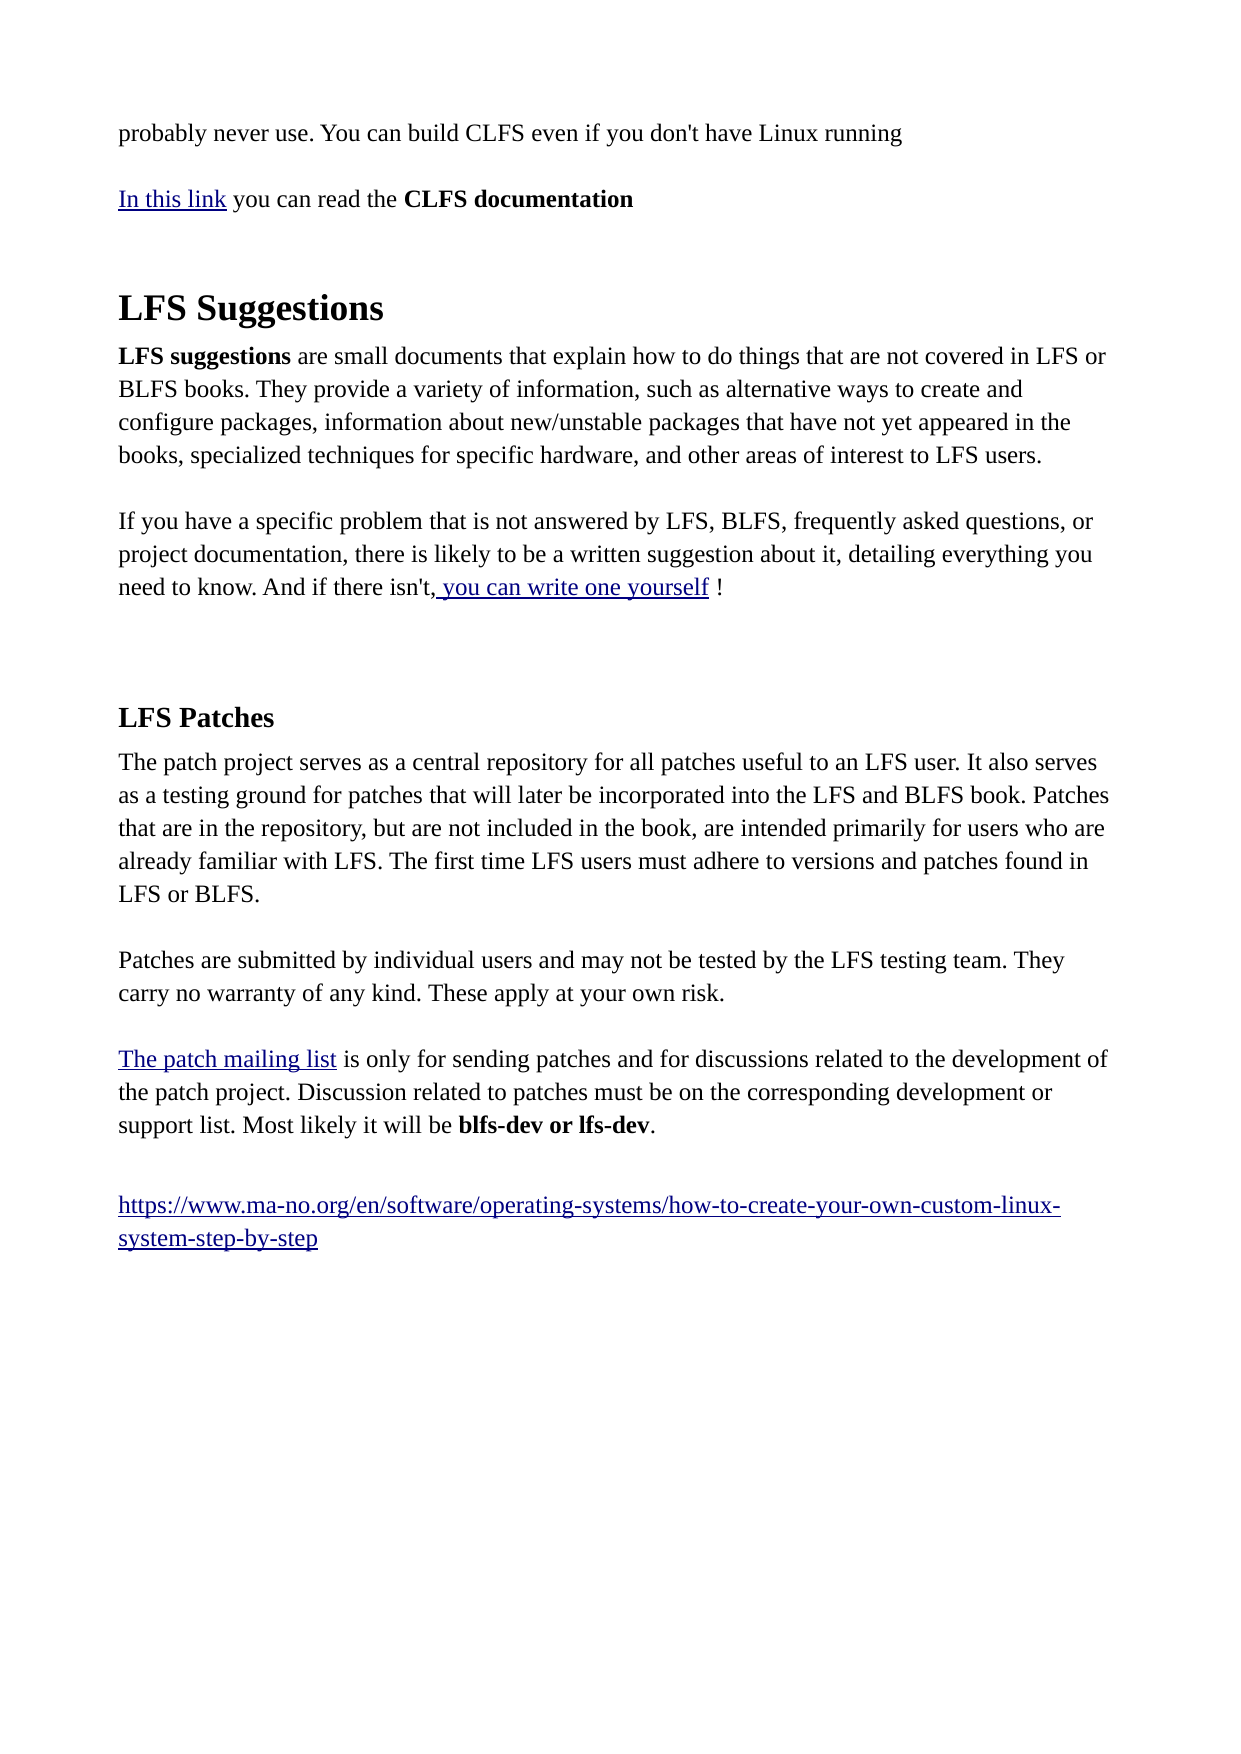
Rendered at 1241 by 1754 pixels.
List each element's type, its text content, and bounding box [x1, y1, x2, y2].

text https://www.ma-no.org/en/software/operating-systems/how-to-create-your-own-custom-linux-system-step-by-step [118, 1191, 1122, 1252]
text The patch project serves as a central repository for all patches useful to an LFS user. It also serves as a testing ground for patches that will later be incorporated into the LFS and BLFS book. Patches that are in the repository, but are not included in the book, are intended primarily for users who are already familiar with LFS. The first time LFS users must adhere to versions and patches found in LFS or BLFS. Patches are submitted by individual users and may not be tested by the LFS testing team. They carry no warranty of any kind. These apply at your own risk. The patch mailing list is only for sending patches and for discussions related to the development of the patch project. Discussion related to patches must be on the corresponding development or support list. Most likely it will be blfs-dev or lfs-dev. [118, 747, 1122, 1172]
text probably never use. You can build CLFS even if you don't have Linux running In this link you can read the CLFS documentation [118, 118, 1122, 246]
text LFS suggestions are small documents that explain how to do things that are not covered in LFS or BLFS books. They provide a variety of information, such as alternative ways to create and configure packages, information about new/unstable packages that have not yet appeared in the books, specialized techniques for specific hardware, and other areas of interest to LFS users. If you have a specific problem that is not answered by LFS, BLFS, frequently asked questions, or project documentation, there is likely to be a written suggestion about it, detailing everything you need to know. And if there isn't, you can write one yourself ! [118, 341, 1122, 667]
subtitle LFS Patches [118, 701, 1122, 734]
subtitle LFS Suggestions [118, 286, 1122, 329]
